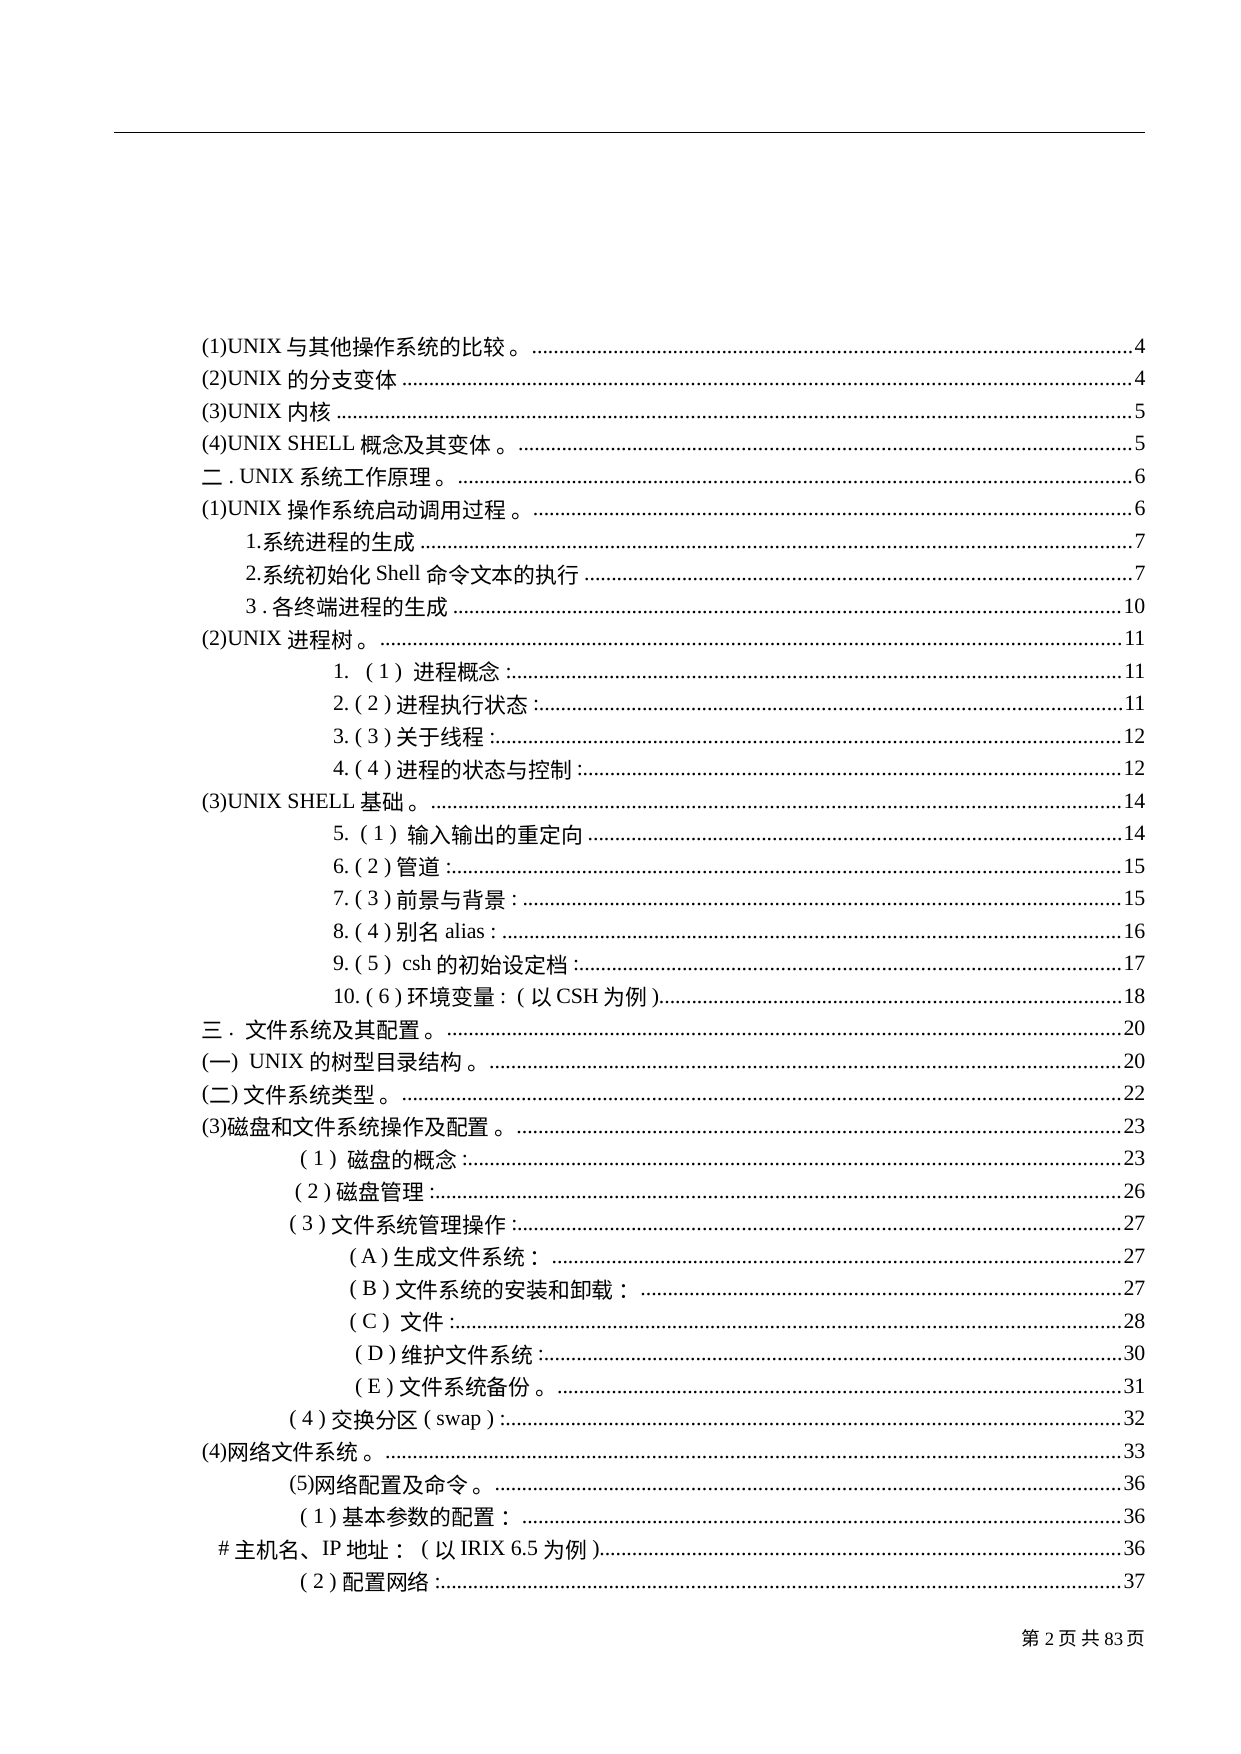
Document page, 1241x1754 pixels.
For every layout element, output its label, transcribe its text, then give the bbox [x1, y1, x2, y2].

text (3)UNIX 内核 . 5 [202, 389, 1145, 422]
text 1. ( 1 ) 进程概念 : 11 [333, 649, 1145, 682]
text ( D ) 维护文件系统 : 30 [333, 1332, 1145, 1364]
text (3)磁盘和文件系统操作及配置 。 23 [202, 1104, 1145, 1137]
text 8. ( 4 ) 别名alias : 16 [333, 909, 1145, 942]
text 6. ( 2 ) 管道 : 15 [333, 844, 1145, 877]
text 3 . 各终端进程的生成 . 10 [245, 584, 1145, 617]
text (二) 文件系统类型 。 22 [202, 1072, 1145, 1104]
text (4)网络文件系统 。 33 [202, 1429, 1145, 1462]
text 5. ( 1 ) 输入输出的重定向 . 14 [333, 812, 1145, 844]
text (2)UNIX 的分支变体 . 4 [202, 357, 1145, 389]
text (2)UNIX 进程树 。 11 [202, 617, 1145, 649]
text 7. ( 3 ) 前景与背景 : 15 [333, 877, 1145, 909]
text ( C ) 文件 : 28 [333, 1299, 1145, 1332]
text ( 2 ) 磁盘管理 : 26 [289, 1169, 1145, 1202]
text 2.系统初始化Shell 命令文本的执行 . 7 [245, 552, 1145, 584]
text ( 2 ) 配置网络 : 37 [289, 1559, 1145, 1592]
text (5)网络配置及命令 。 36 [289, 1462, 1145, 1494]
text 4. ( 4 ) 进程的状态与控制 : 12 [333, 747, 1145, 779]
text 3. ( 3 ) 关于线程 : 12 [333, 714, 1145, 747]
text ( B ) 文件系统的安装和卸载 ： 27 [333, 1267, 1145, 1299]
text ( 4 ) 交换分区 ( swap ) : 32 [289, 1397, 1145, 1429]
text ( A ) 生成文件系统 ： 27 [333, 1234, 1145, 1267]
text (3)UNIX SHELL 基础 。 14 [202, 779, 1145, 812]
text (一) UNIX 的树型目录结构 。 20 [202, 1039, 1145, 1072]
text ( 3 ) 文件系统管理操作 : 27 [289, 1202, 1145, 1234]
text 10. ( 6 ) 环境变量 : ( 以CSH为例 ) 18 [333, 974, 1145, 1007]
text # 主机名、IP地址 ： ( 以IRIX 6.5 为例 ) 36 [202, 1527, 1145, 1559]
text ( E ) 文件系统备份 。 31 [333, 1364, 1145, 1397]
text (1)UNIX与其他操作系统的比较 。 4 [202, 324, 1145, 357]
text ( 1 ) 磁盘的概念 : 23 [289, 1137, 1145, 1169]
text 9. ( 5 ) csh 的初始设定档 : 17 [333, 942, 1145, 974]
text 1.系统进程的生成 . 7 [245, 519, 1145, 552]
text (4)UNIX SHELL 概念及其变体 。 5 [202, 422, 1145, 454]
text 三 . 文件系统及其配置 。 20 [202, 1007, 1145, 1039]
text 2. ( 2 ) 进程执行状态 : 11 [333, 682, 1145, 714]
text ( 1 ) 基本参数的配置 ： 36 [289, 1494, 1145, 1527]
text (1)UNIX 操作系统启动调用过程 。 6 [202, 487, 1145, 519]
text 二 . UNIX 系统工作原理 。 6 [202, 454, 1145, 487]
